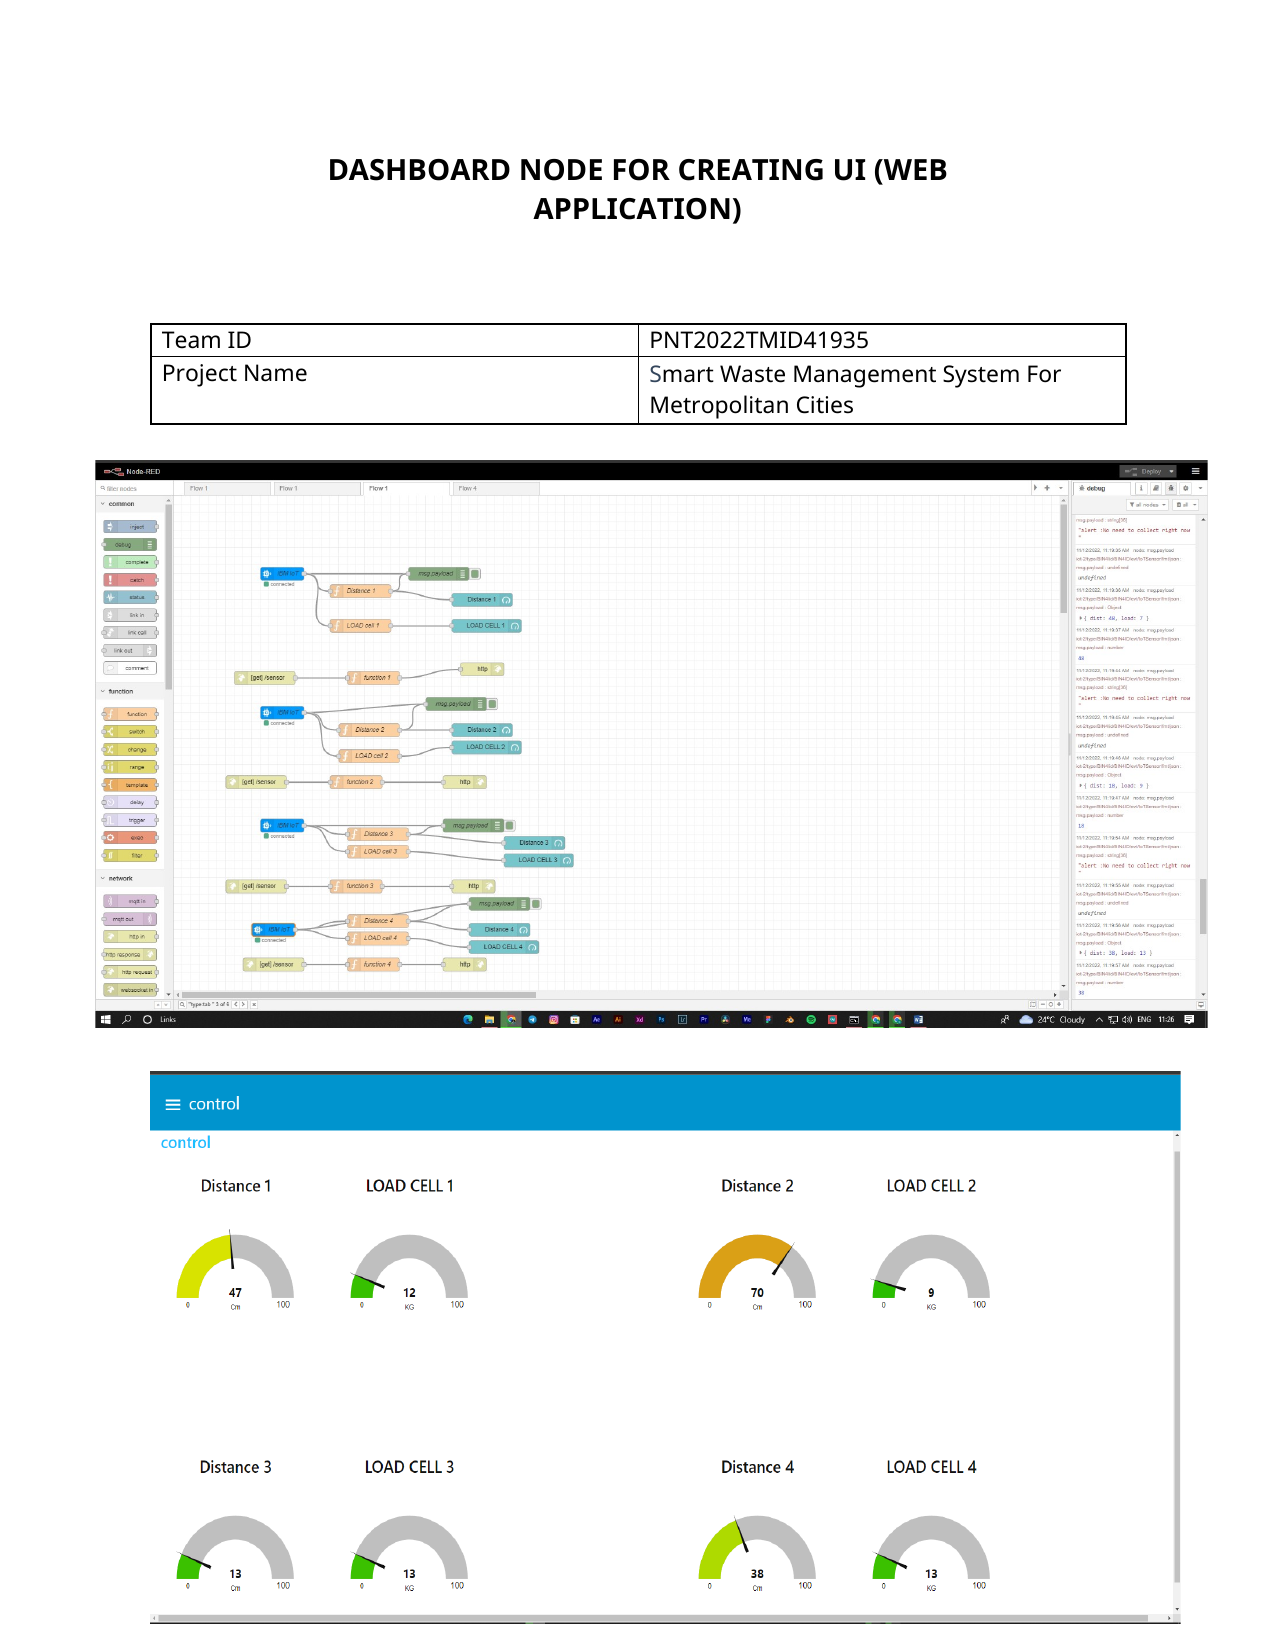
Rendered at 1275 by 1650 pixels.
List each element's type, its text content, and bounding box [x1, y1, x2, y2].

picture [150, 1131, 1181, 1624]
table_header PNT2022TMID41935 [639, 325, 1125, 356]
table_cell Smart Waste Management System For Metropolitan Cities [639, 357, 1125, 423]
table_cell Project Name [152, 357, 638, 423]
picture [95, 460, 1208, 1028]
text DASHBOARD NODE FOR CREATING UI (WEB APPLICATION) [247, 149, 1028, 228]
table_header Team ID [152, 325, 638, 356]
